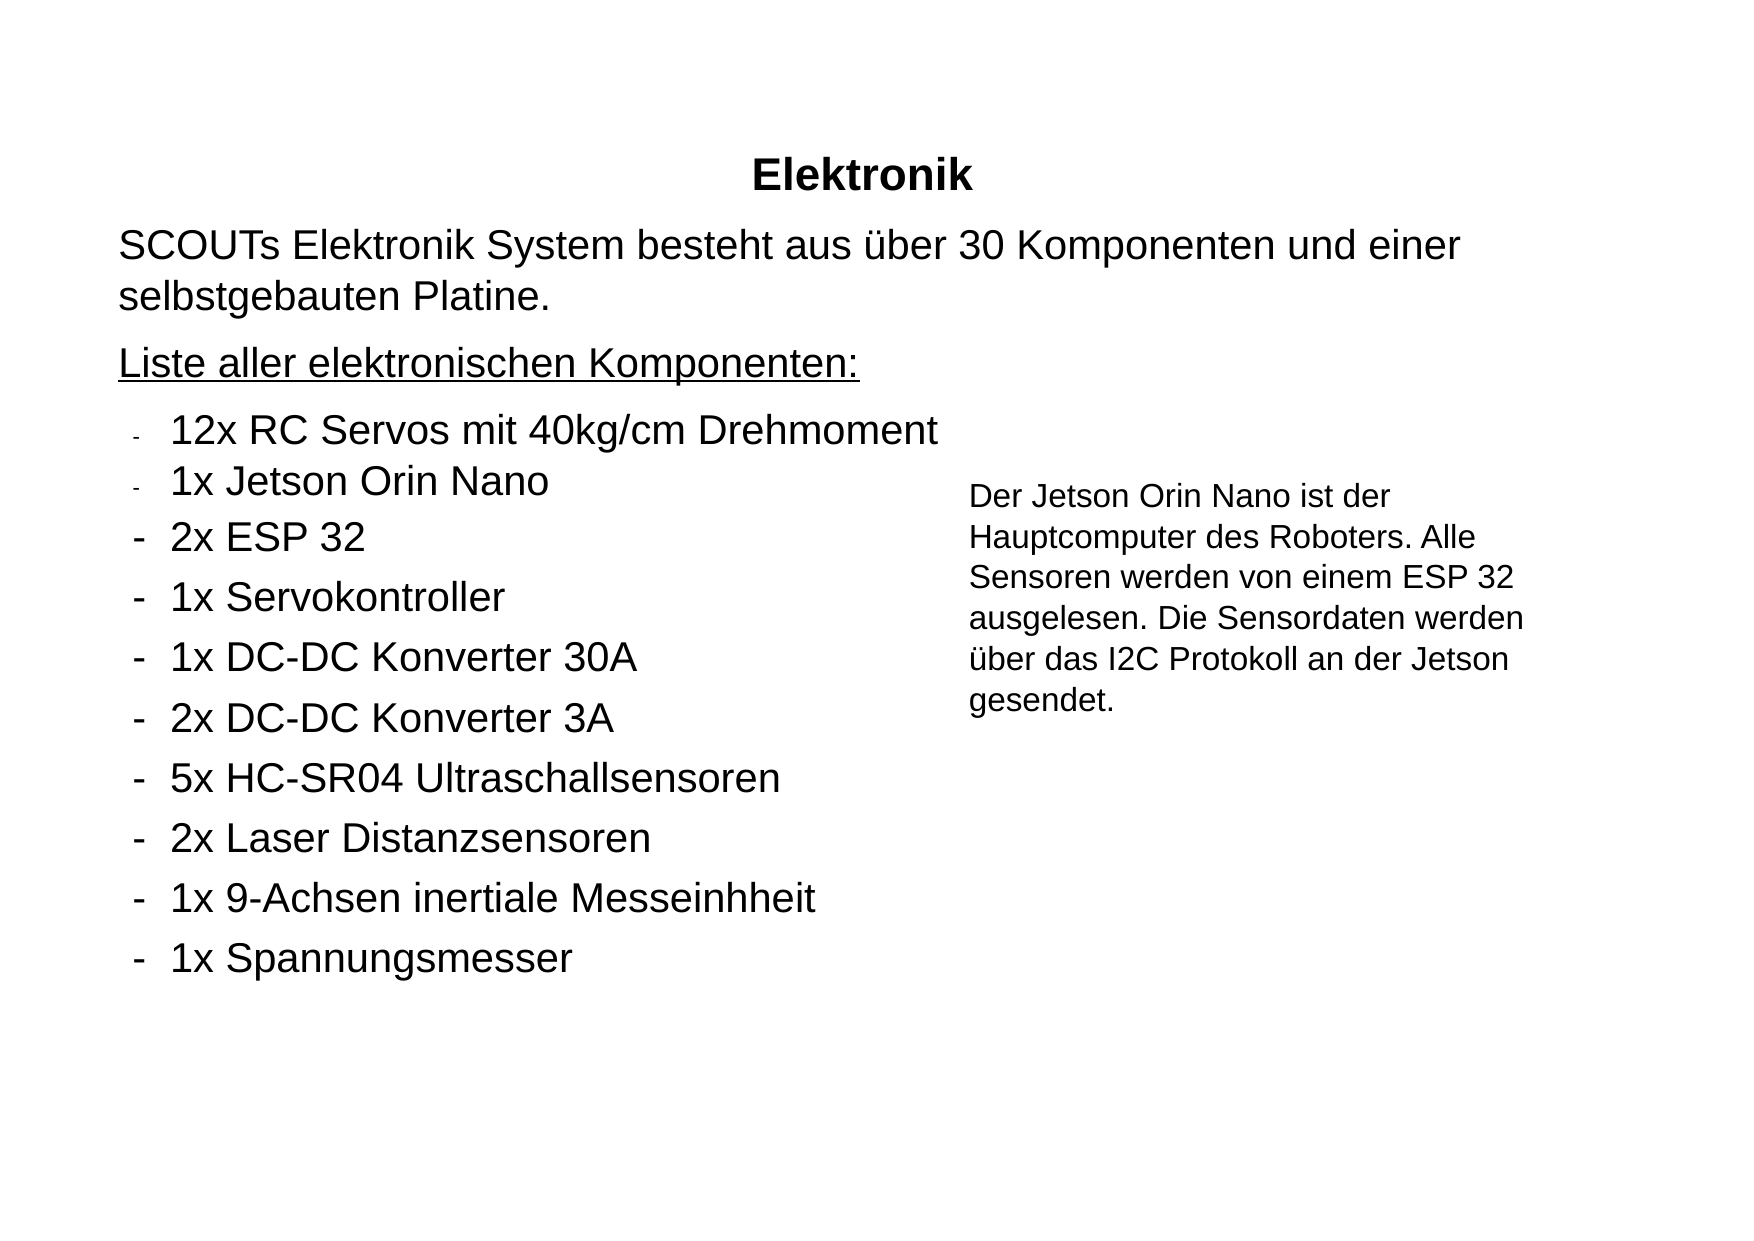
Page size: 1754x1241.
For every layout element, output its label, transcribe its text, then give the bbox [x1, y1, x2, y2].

list 1x Jetson Orin Nano [132, 456, 1606, 504]
list [1580, 627, 1606, 684]
text Liste aller elektronischen Komponenten: [118, 338, 1606, 386]
list 5x HC-SR04 Ultraschallsensoren [132, 747, 952, 804]
text Elektronik [118, 148, 1606, 200]
list 1x DC-DC Konverter 30A [132, 627, 952, 684]
list 1x Servokontroller [132, 567, 952, 624]
list 1x 9-Achsen inertiale Messeinhheit [132, 868, 1606, 924]
list 2x Laser Distanzsensoren [132, 808, 1606, 864]
list [1580, 747, 1606, 804]
list 1x Jetson Orin Nano [953, 469, 1578, 817]
list [1580, 507, 1606, 564]
text SCOUTs Elektronik System besteht aus über 30 Komponenten und einer selbstgebauten Platine. [118, 220, 1606, 319]
list [1580, 567, 1606, 624]
list [1580, 687, 1606, 744]
list 2x ESP 32 [132, 507, 952, 564]
list 2x DC-DC Konverter 3A [132, 687, 952, 744]
list 12x RC Servos mit 40kg/cm Drehmoment [132, 406, 1606, 453]
list 1x Spannungsmesser [132, 928, 1606, 984]
list Der Jetson Orin Nano ist der Hauptcomputer des Roboters. Alle Sensoren werden von einem ESP 32 ausgelesen. Die Sensordaten werden über das I2C Protokoll an der Jetson gesendet. [968, 476, 1563, 718]
